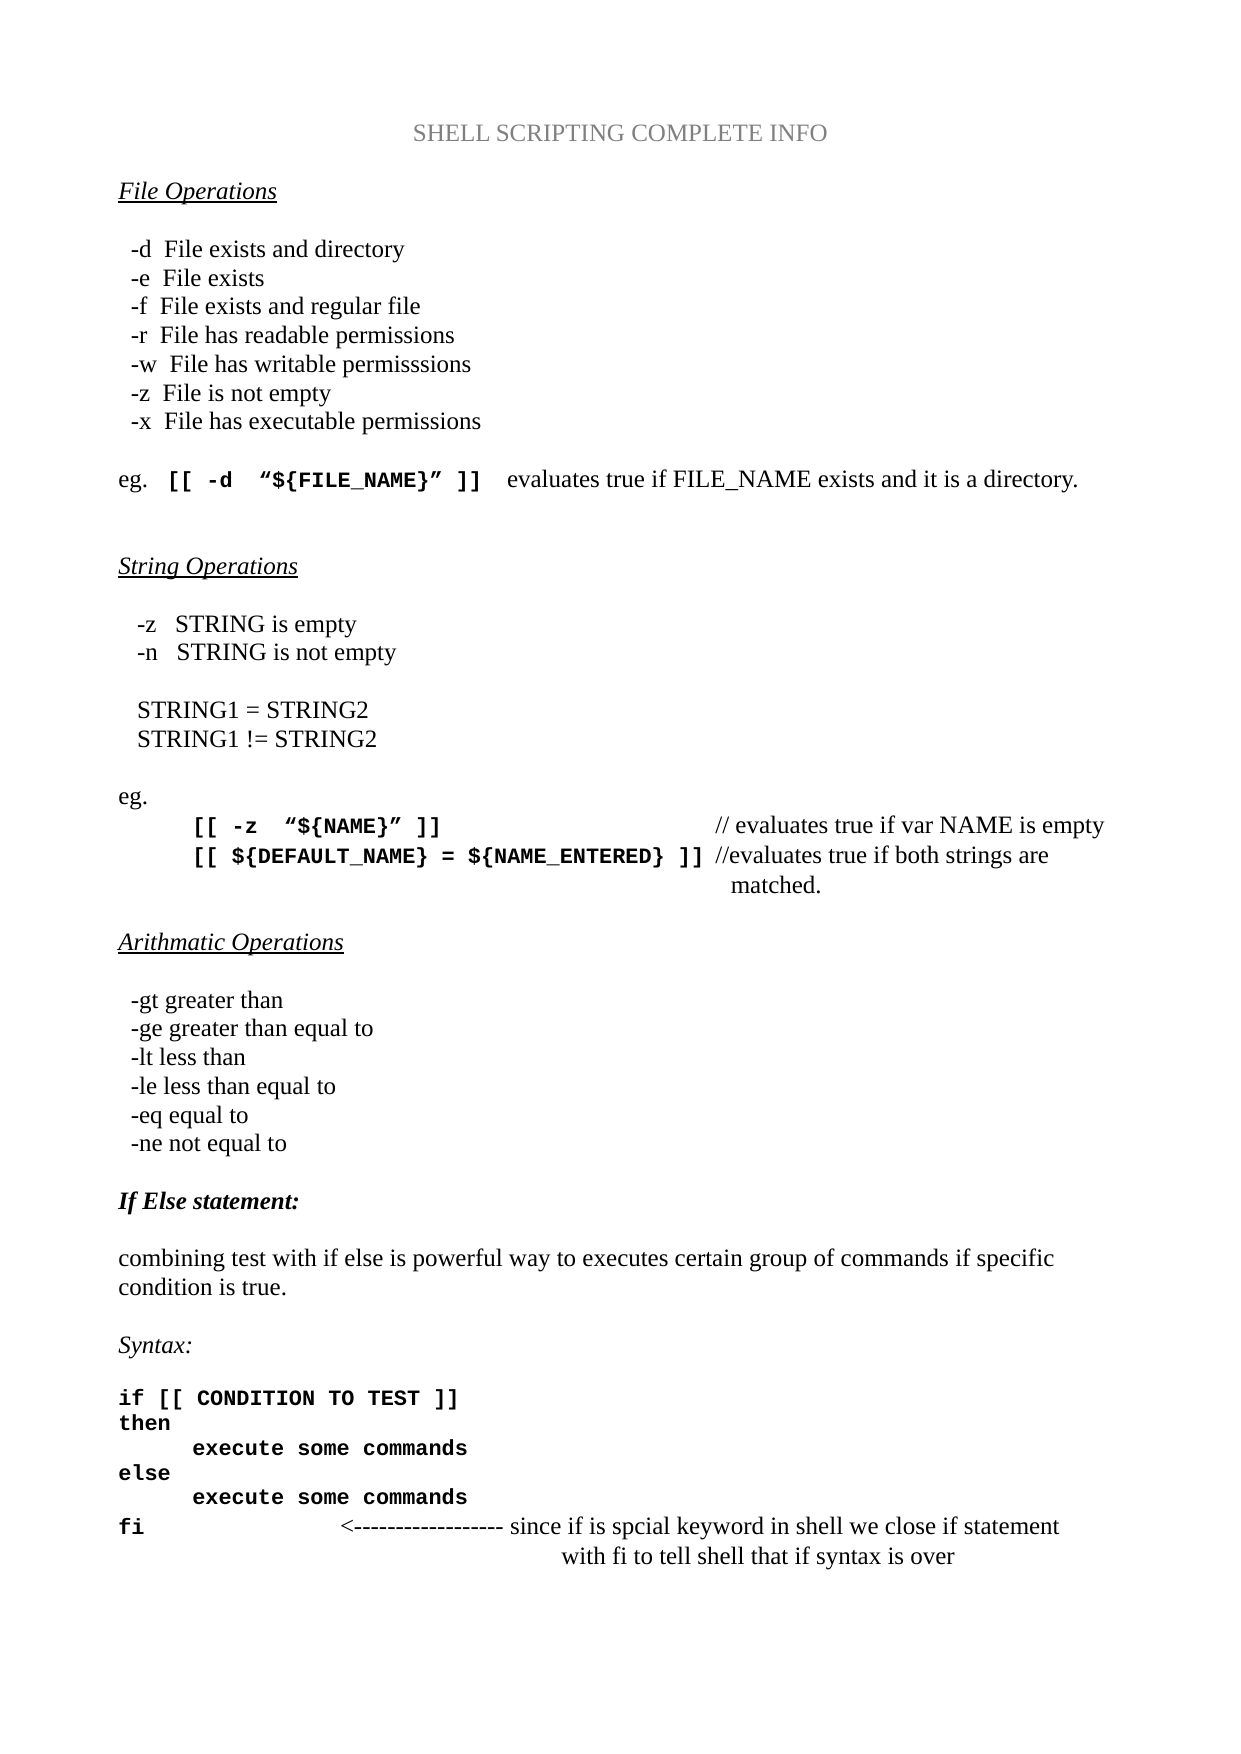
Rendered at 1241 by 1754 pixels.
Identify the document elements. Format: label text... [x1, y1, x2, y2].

text -f File exists and regular file [118, 291, 1122, 320]
text -e File exists [118, 263, 1122, 291]
text -d File exists and directory [118, 234, 1122, 263]
text -ge greater than equal to [118, 1013, 1122, 1042]
text eg. [[ -d “${FILE_NAME}” ]] evaluates true if FILE_NAME exists and it is a directory. [118, 464, 1122, 494]
text -le less than equal to [118, 1071, 1122, 1100]
text eg. [118, 781, 1122, 810]
text -n STRING is not empty [118, 637, 1122, 666]
text else [118, 1462, 1122, 1486]
text execute some commands [118, 1486, 1122, 1511]
text STRING1 = STRING2 [118, 695, 1122, 724]
text [[ ${DEFAULT_NAME} = ${NAME_ENTERED} ]] //evaluates true if both strings are [118, 840, 1122, 870]
text -z File is not empty [118, 378, 1122, 406]
text If Else statement: [118, 1186, 1122, 1215]
text STRING1 != STRING2 [118, 724, 1122, 752]
text -gt greater than [118, 985, 1122, 1013]
text -z STRING is empty [118, 609, 1122, 637]
text if [[ CONDITION TO TEST ]] [118, 1387, 1122, 1412]
text Syntax: [118, 1330, 1122, 1358]
text -ne not equal to [118, 1128, 1122, 1157]
text -x File has executable permissions [118, 406, 1122, 435]
text then [118, 1412, 1122, 1437]
text with fi to tell shell that if syntax is over [118, 1541, 1122, 1570]
text execute some commands [118, 1437, 1122, 1462]
text Arithmatic Operations [118, 927, 1122, 956]
text -r File has readable permissions [118, 320, 1122, 349]
text matched. [118, 870, 1122, 898]
text [[ -z “${NAME}” ]] // evaluates true if var NAME is empty [118, 810, 1122, 840]
text combining test with if else is powerful way to executes certain group of commands if specific condition is true. [118, 1243, 1122, 1301]
text String Operations [118, 551, 1122, 580]
text File Operations [118, 176, 1122, 205]
text -w File has writable permisssions [118, 349, 1122, 378]
text fi <------------------ since if is spcial keyword in shell we close if statement [118, 1511, 1122, 1541]
text -eq equal to [118, 1100, 1122, 1128]
text -lt less than [118, 1042, 1122, 1071]
